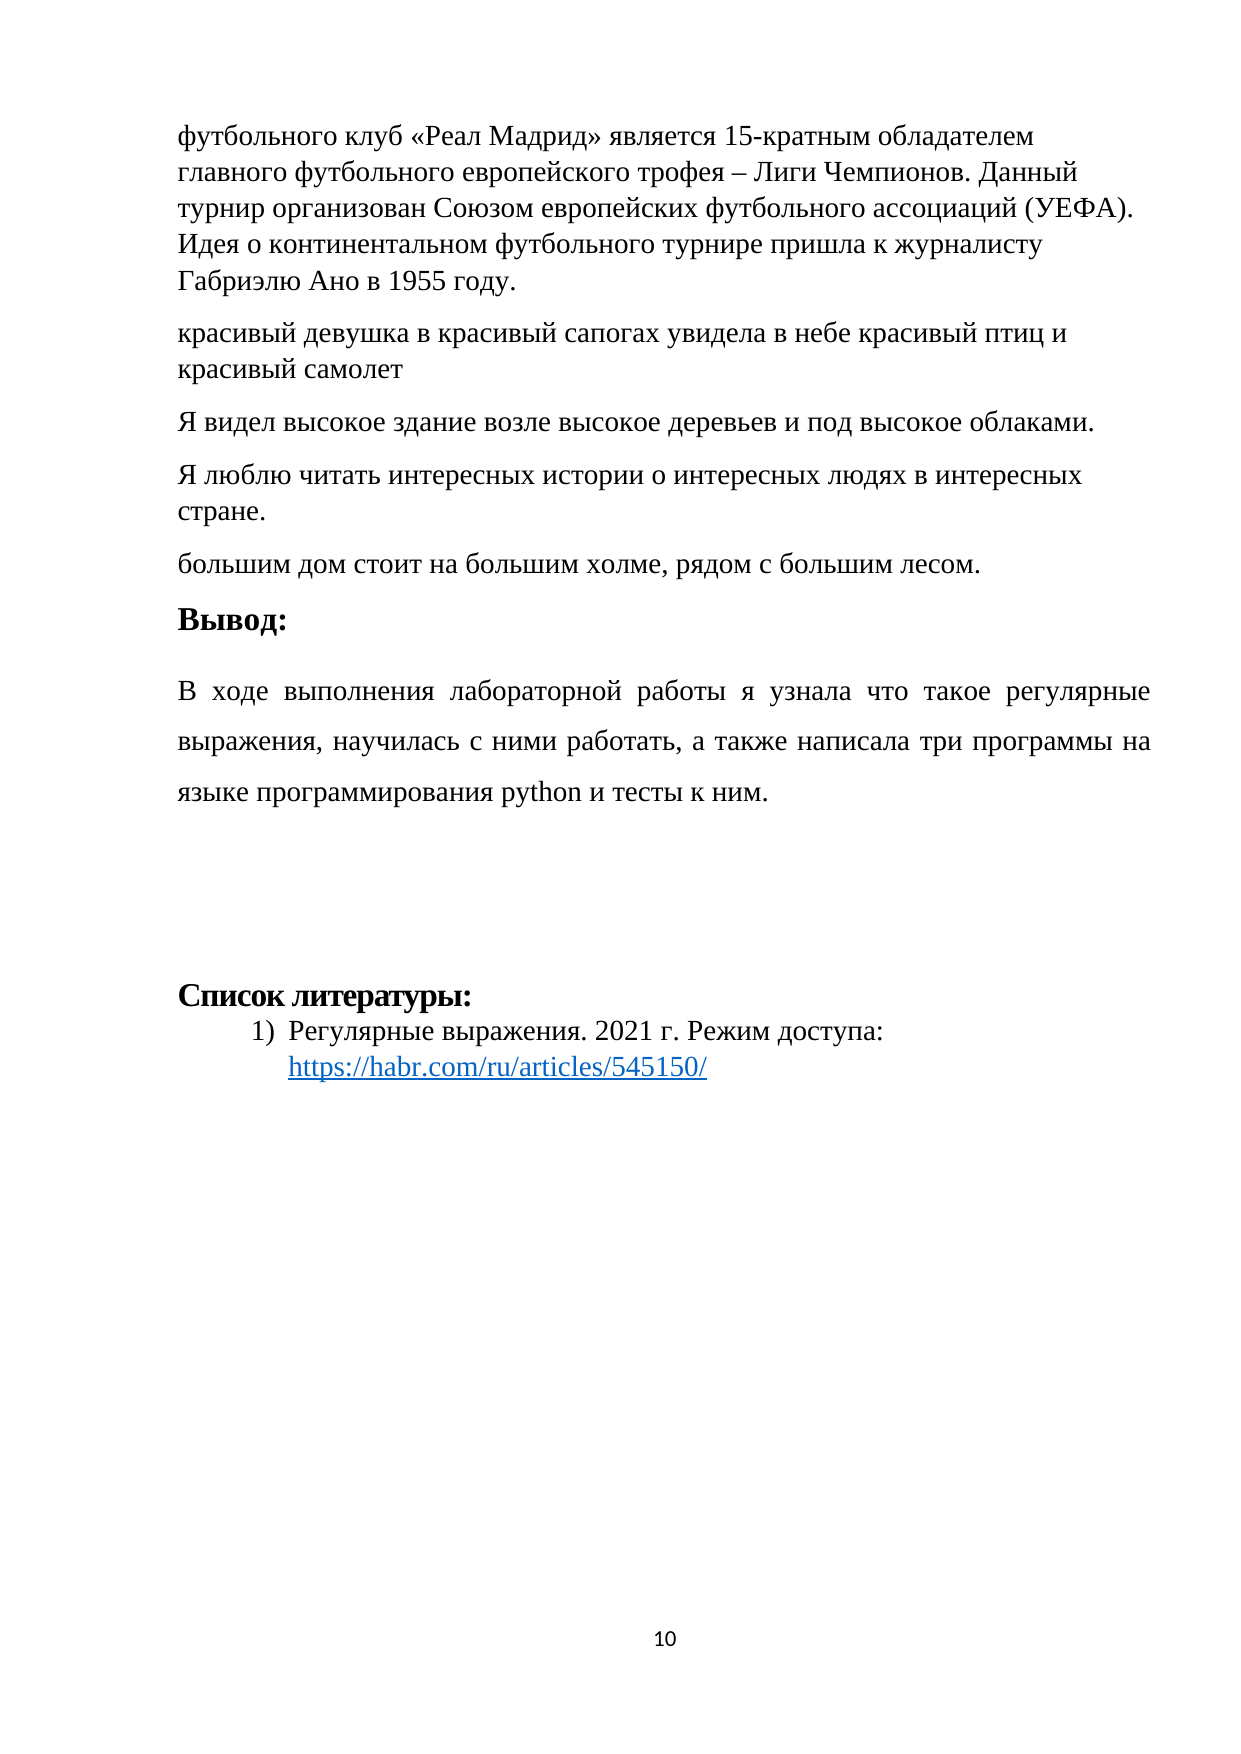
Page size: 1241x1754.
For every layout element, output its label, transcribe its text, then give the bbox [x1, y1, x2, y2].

list Регулярные выражения. 2021 г. Режим доступа: [251, 1013, 1152, 1047]
text большим дом стоит на большим холме, рядом с большим лесом. [177, 546, 1152, 580]
text В ходе выполнения лабораторной работы я узнала что такое регулярные выражения, научилась с ними работать, а также написала три программы на языке программирования python и тесты к ним. [177, 673, 1152, 807]
text Вывод: [177, 599, 1152, 637]
text Я люблю читать интересных истории о интересных людях в интересных стране. [177, 457, 1152, 527]
text футбольного клуб «Реал Мадрид» является 15-кратным обладателем главного футбольного европейского трофея – Лиги Чемпионов. Данный турнир организован Союзом европейских футбольного ассоциаций (УЕФА). Идея о континентальном футбольного турнире пришла к журналисту Габриэлю Ано в 1955 году. [177, 118, 1152, 296]
list https://habr.com/ru/articles/545150/ [288, 1049, 1152, 1083]
text Я видел высокое здание возле высокое деревьев и под высокое облаками. [177, 404, 1152, 438]
title Список литературы: [177, 975, 1152, 1013]
text красивый девушка в красивый сапогах увидела в небе красивый птиц и красивый самолет [177, 316, 1152, 385]
